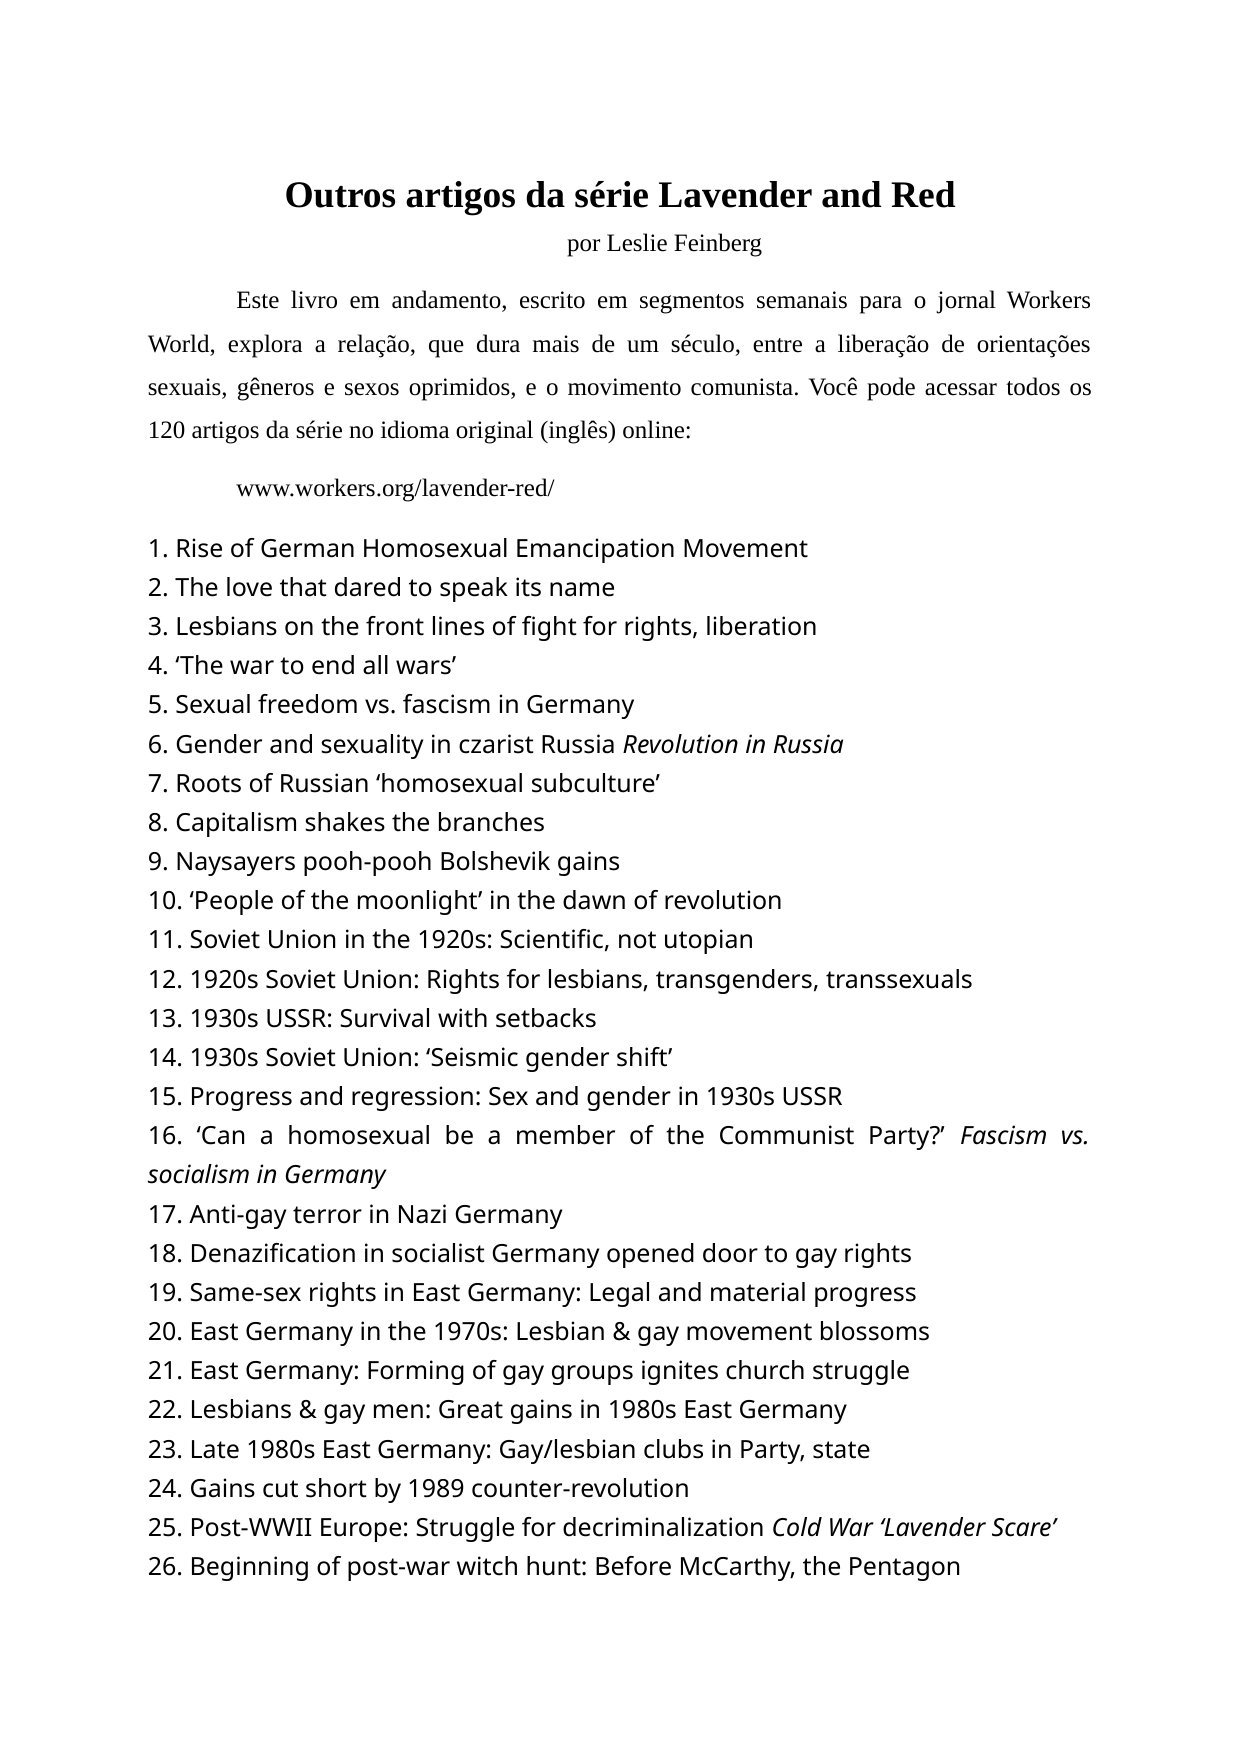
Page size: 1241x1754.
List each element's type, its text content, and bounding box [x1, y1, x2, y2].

list 3. Lesbians on the front lines of fight for rights, liberation [148, 609, 1093, 643]
list 5. Sexual freedom vs. fascism in Germany [148, 687, 1093, 721]
list 2. The love that dared to speak its name [148, 569, 1093, 604]
list 21. East Germany: Forming of gay groups ignites church struggle [148, 1353, 1093, 1387]
list 26. Beginning of post-war witch hunt: Before McCarthy, the Pentagon [148, 1549, 1093, 1583]
list 20. East Germany in the 1970s: Lesbian & gay movement blossoms [148, 1314, 1093, 1348]
list 4. ‘The war to end all wars’ [148, 648, 1093, 682]
text por Leslie Feinberg [148, 228, 1093, 257]
list 14. 1930s Soviet Union: ‘Seismic gender shift’ [148, 1039, 1093, 1074]
list 22. Lesbians & gay men: Great gains in 1980s East Germany [148, 1392, 1093, 1426]
list 11. Soviet Union in the 1920s: Scientific, not utopian [148, 922, 1093, 956]
list 7. Roots of Russian ‘homosexual subculture’ [148, 765, 1093, 799]
text www.workers.org/lavender-red/ [148, 473, 1093, 501]
list 16. ‘Can a homosexual be a member of the Communist Party?’ Fascism vs. socialism in Germany [148, 1118, 1093, 1191]
list 12. 1920s Soviet Union: Rights for lesbians, transgenders, transsexuals [148, 961, 1093, 995]
list 15. Progress and regression: Sex and gender in 1930s USSR [148, 1079, 1093, 1113]
list 6. Gender and sexuality in czarist Russia Revolution in Russia [148, 726, 1093, 760]
list 10. ‘People of the moonlight’ in the dawn of revolution [148, 883, 1093, 917]
list 25. Post-WWII Europe: Struggle for decriminalization Cold War ‘Lavender Scare’ [148, 1509, 1093, 1544]
list 19. Same-sex rights in East Germany: Legal and material progress [148, 1274, 1093, 1309]
list 13. 1930s USSR: Survival with setbacks [148, 1000, 1093, 1034]
list 23. Late 1980s East Germany: Gay/lesbian clubs in Party, state [148, 1431, 1093, 1465]
list 17. Anti-gay terror in Nazi Germany [148, 1196, 1093, 1230]
list 1. Rise of German Homosexual Emancipation Movement [148, 530, 1093, 564]
list 24. Gains cut short by 1989 counter-revolution [148, 1470, 1093, 1504]
text Este livro em andamento, escrito em segmentos semanais para o jornal Workers World, explora a relação, que dura mais de um século, entre a liberação de orientações sexuais, gêneros e sexos oprimidos, e o movimento comunista. Você pode acessar todos os 120 artigos da série no idioma original (inglês) online: [148, 286, 1093, 444]
subtitle Outros artigos da série Lavender and Red [148, 172, 1093, 216]
list 8. Capitalism shakes the branches [148, 804, 1093, 839]
list 18. Denazification in socialist Germany opened door to gay rights [148, 1235, 1093, 1269]
list 9. Naysayers pooh-pooh Bolshevik gains [148, 844, 1093, 878]
